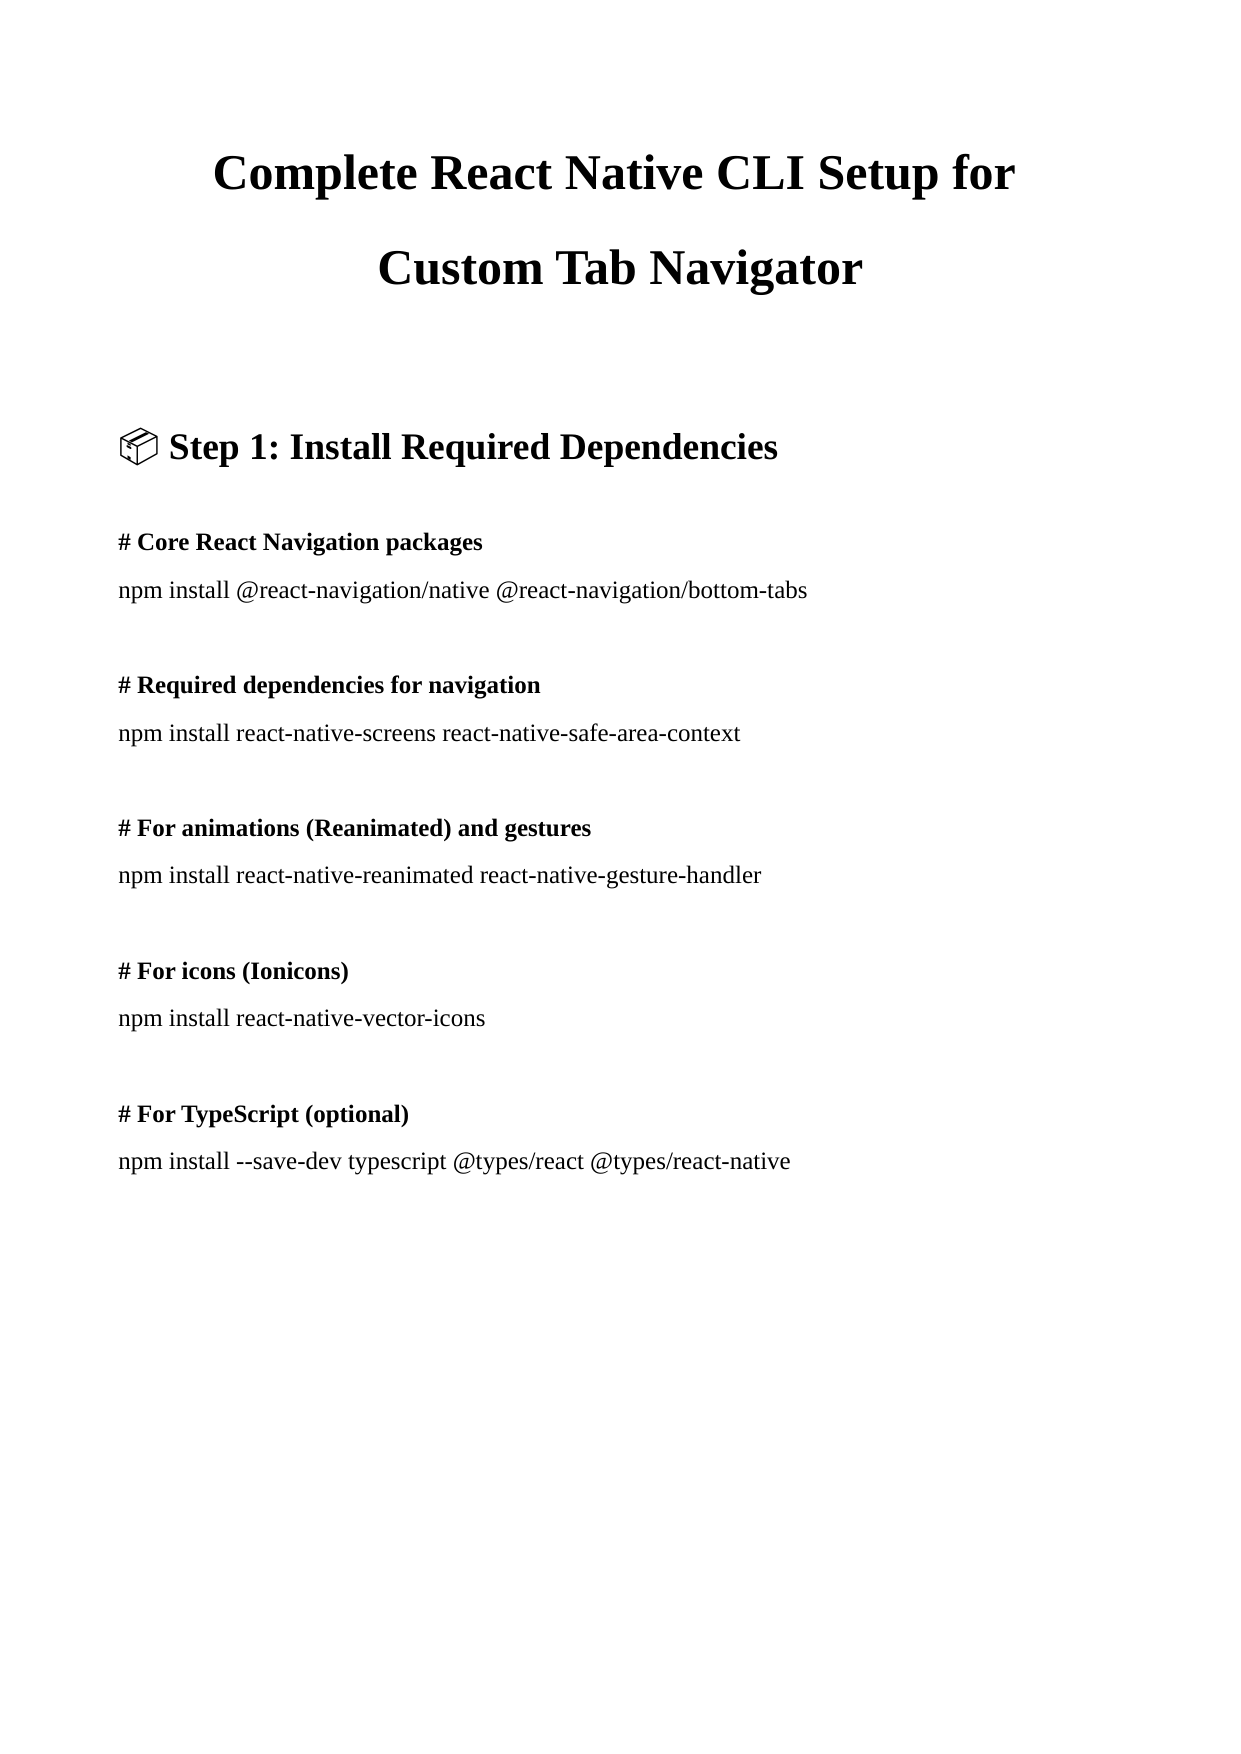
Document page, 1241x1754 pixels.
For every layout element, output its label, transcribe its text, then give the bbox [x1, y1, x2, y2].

text # For TypeScript (optional) [118, 1099, 1122, 1127]
text # For animations (Reanimated) and gestures [118, 813, 1122, 842]
text npm install react-native-screens react-native-safe-area-context [118, 718, 1122, 747]
subtitle Complete React Native CLI Setup for [118, 143, 1122, 201]
subtitle 📦 Step 1: Install Required Dependencies [118, 424, 1122, 467]
text # Core React Navigation packages [118, 527, 1122, 556]
subtitle Custom Tab Navigator [118, 238, 1122, 296]
text # For icons (Ionicons) [118, 956, 1122, 984]
text npm install --save-dev typescript @types/react @types/react-native [118, 1146, 1122, 1175]
text npm install react-native-vector-icons [118, 1003, 1122, 1032]
text # Required dependencies for navigation [118, 670, 1122, 699]
text npm install @react-navigation/native @react-navigation/bottom-tabs [118, 575, 1122, 604]
text npm install react-native-reanimated react-native-gesture-handler [118, 861, 1122, 889]
